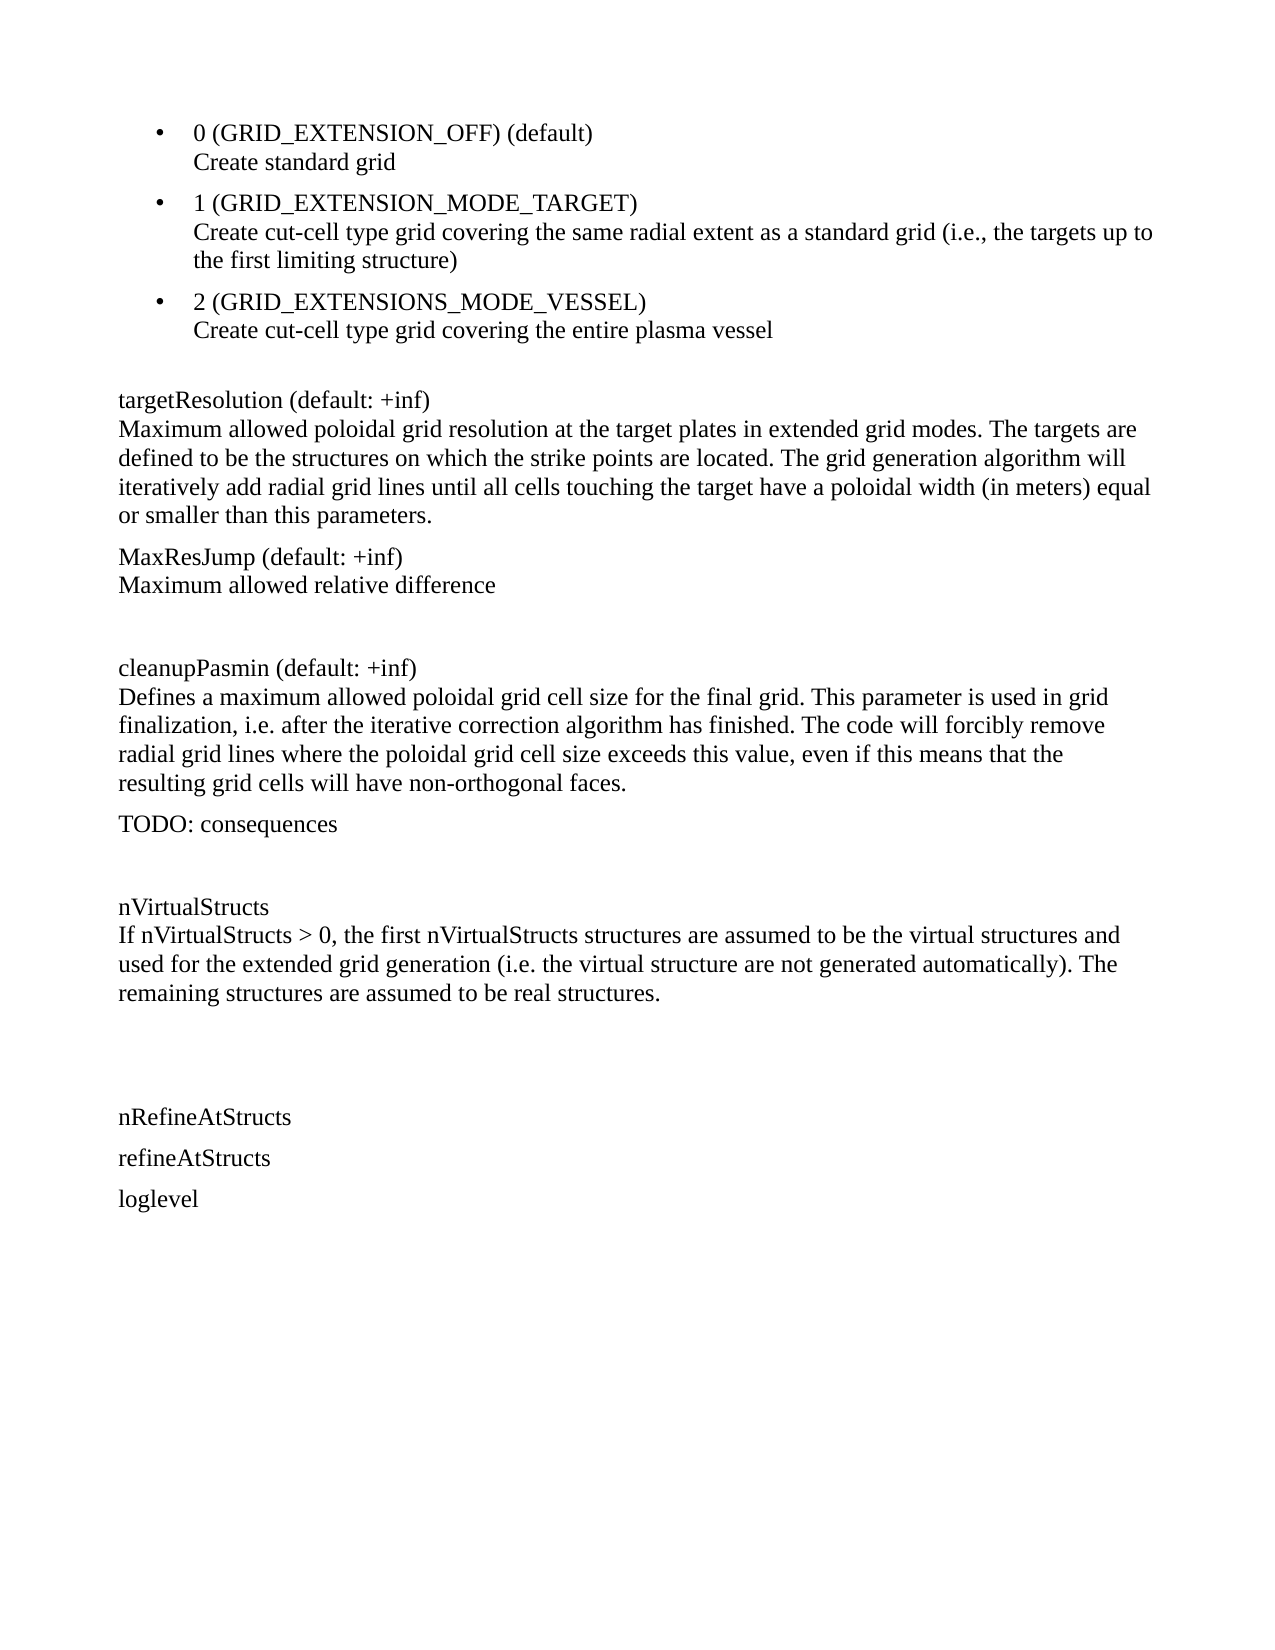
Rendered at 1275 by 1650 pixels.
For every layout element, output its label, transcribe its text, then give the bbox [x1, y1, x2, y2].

text refineAtStructs [118, 1143, 1157, 1172]
text loglevel [118, 1184, 1157, 1213]
text nRefineAtStructs [118, 1102, 1157, 1131]
list 1 (GRID_EXTENSION_MODE_TARGET) Create cut-cell type grid covering the same radial extent as a standard grid (i.e., the targets up to the first limiting structure) [156, 188, 1157, 274]
text cleanupPasmin (default: +inf) Defines a maximum allowed poloidal grid cell size for the final grid. This parameter is used in grid finalization, i.e. after the iterative correction algorithm has finished. The code will forcibly remove radial grid lines where the poloidal grid cell size exceeds this value, even if this means that the resulting grid cells will have non-orthogonal faces. [118, 653, 1157, 797]
text TODO: consequences [118, 809, 1157, 838]
list 0 (GRID_EXTENSION_OFF) (default) Create standard grid [156, 118, 1157, 176]
text targetResolution (default: +inf) Maximum allowed poloidal grid resolution at the target plates in extended grid modes. The targets are defined to be the structures on which the strike points are located. The grid generation algorithm will iteratively add radial grid lines until all cells touching the target have a poloidal width (in meters) equal or smaller than this parameters. [118, 357, 1157, 529]
text nVirtualStructs If nVirtualStructs > 0, the first nVirtualStructs structures are assumed to be the virtual structures and used for the extended grid generation (i.e. the virtual structure are not generated automatically). The remaining structures are assumed to be real structures. [118, 892, 1157, 1007]
list 2 (GRID_EXTENSIONS_MODE_VESSEL) Create cut-cell type grid covering the entire plasma vessel [156, 287, 1157, 344]
text MaxResJump (default: +inf) Maximum allowed relative difference [118, 542, 1157, 599]
